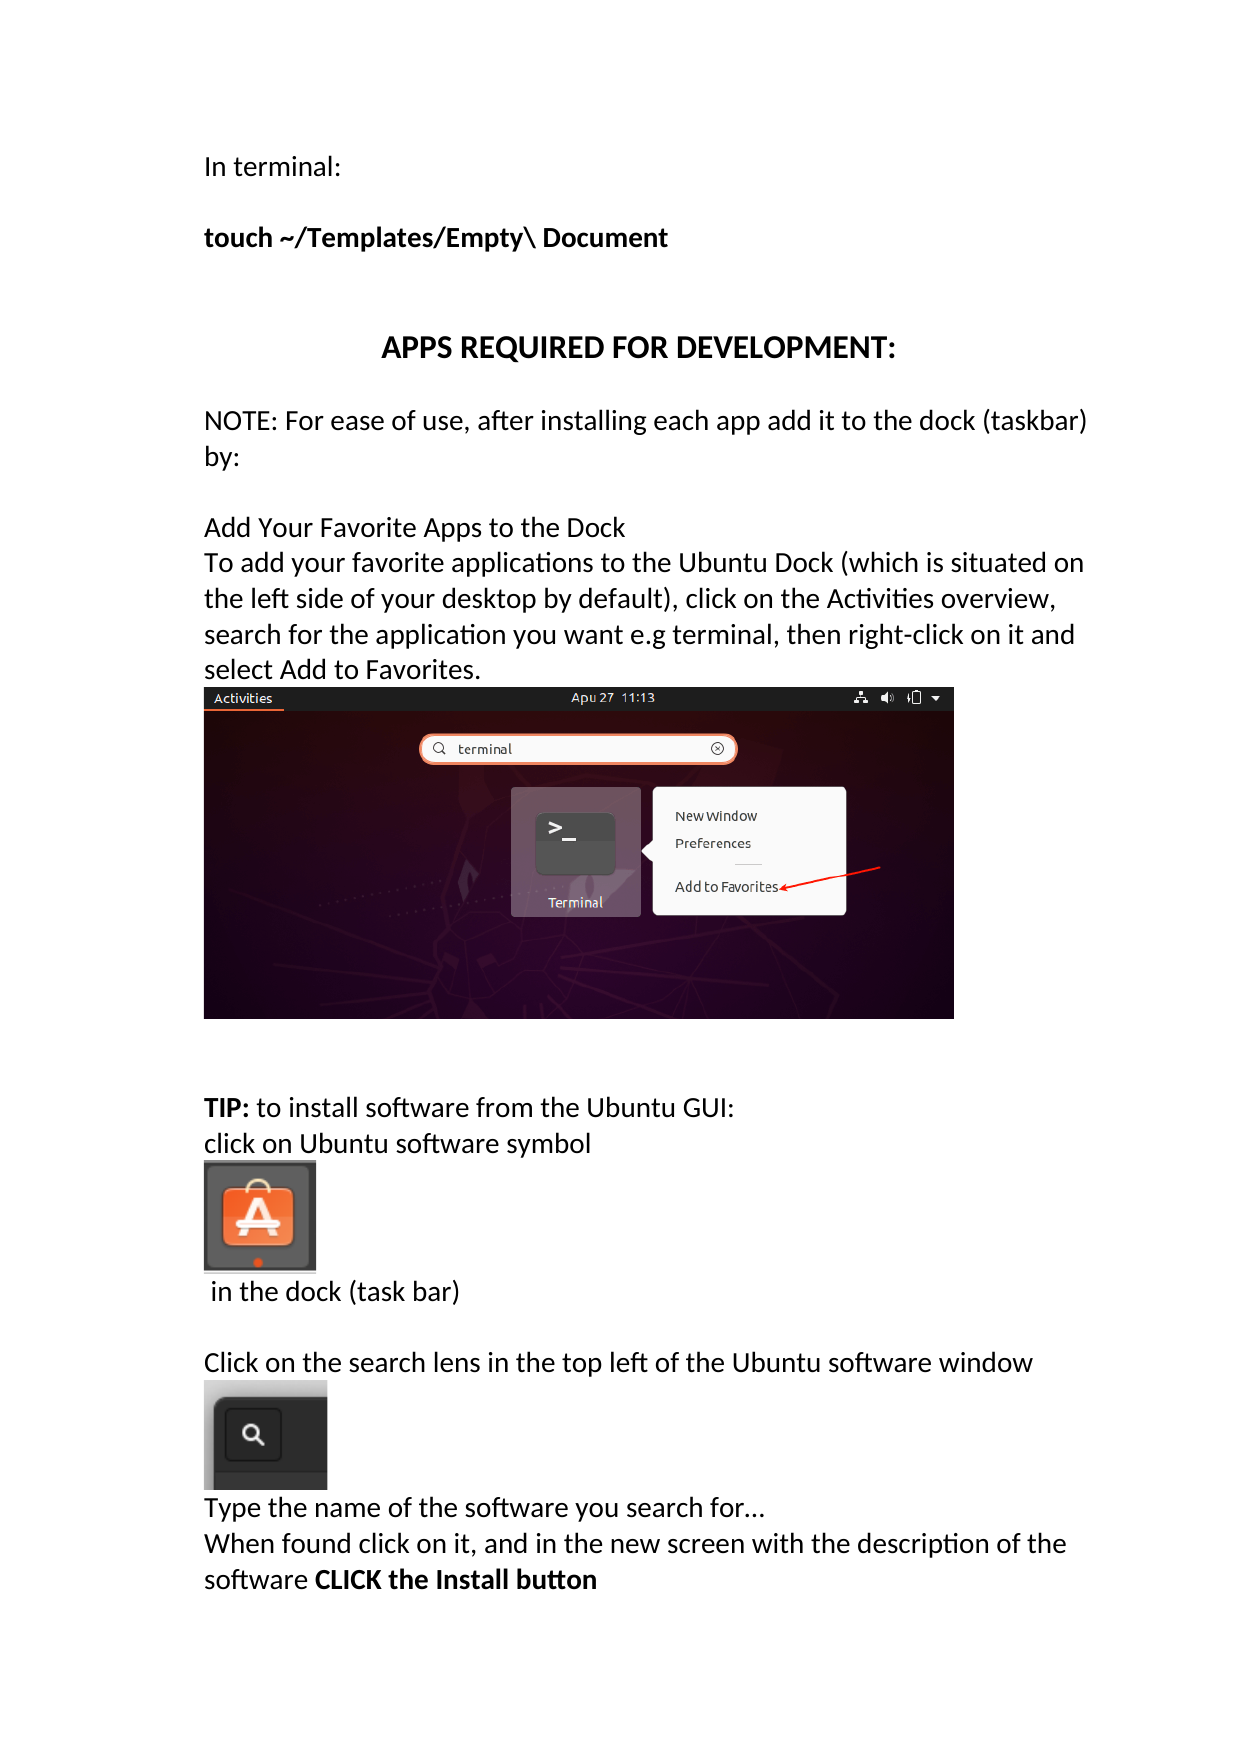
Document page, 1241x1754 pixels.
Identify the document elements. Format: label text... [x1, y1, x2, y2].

text click on Ubuntu software symbol [204, 1125, 1093, 1161]
text NOTE: For ease of use, after installing each app add it to the dock (taskbar) by: [204, 402, 1093, 473]
text When found click on it, and in the new screen with the description of the software CLICK the Install button [204, 1525, 1093, 1596]
text in the dock (task bar) [204, 1273, 1093, 1309]
text In terminal: [204, 148, 1093, 183]
text To add your favorite applications to the Ubuntu Dock (which is situated on the left side of your desktop by default), click on the Activities overview, search for the application you want e.g terminal, then right-click on it and select Add to Favorites. [204, 544, 1093, 687]
text touch ~/Templates/Empty\ Document [204, 219, 1093, 254]
text TIP: to install software from the Ubuntu GUI: [204, 1089, 1093, 1125]
text APPS REQUIRED FOR DEVELOPMENT: [185, 326, 1093, 366]
text Type the name of the software you search for… [204, 1489, 1093, 1525]
text Add Your Favorite Apps to the Dock [204, 509, 1093, 544]
text Click on the search lens in the top left of the Ubuntu software window [204, 1344, 1093, 1380]
